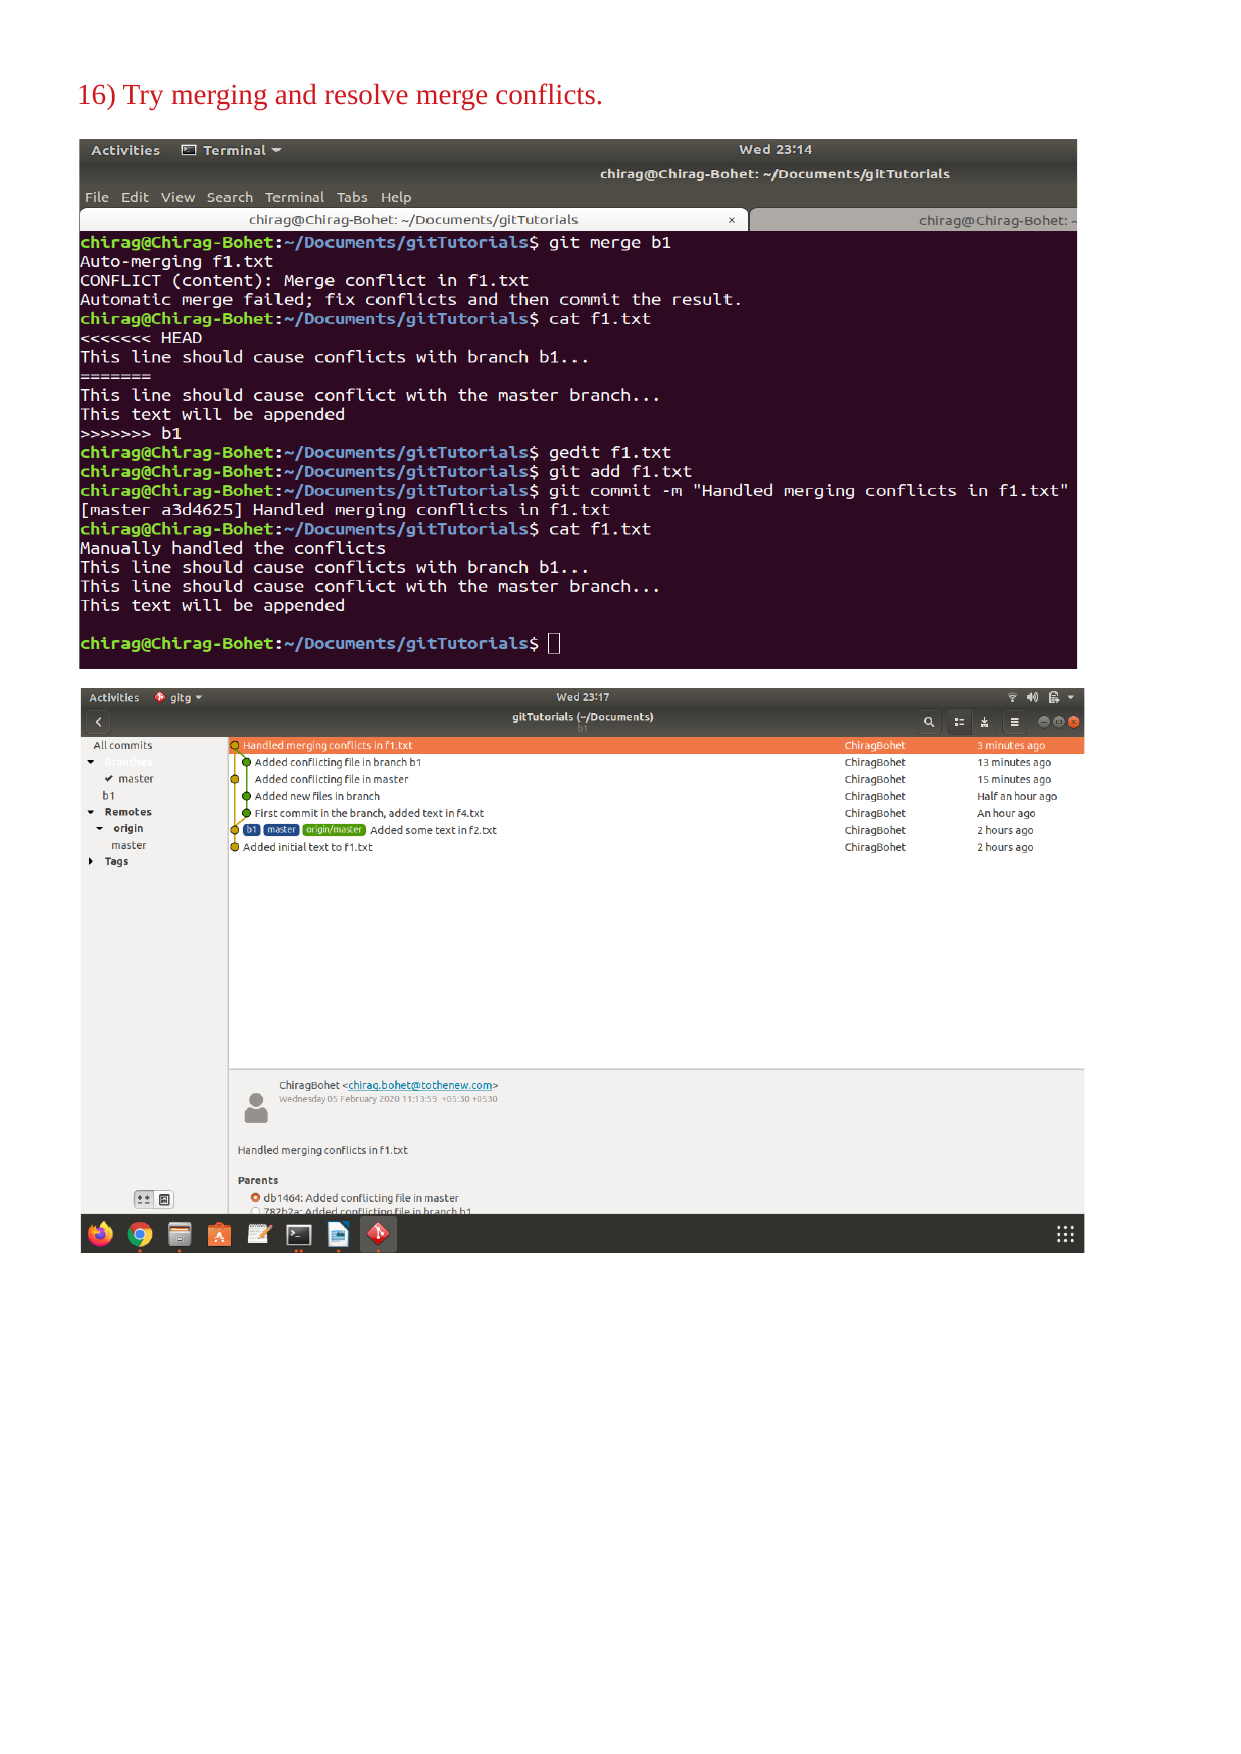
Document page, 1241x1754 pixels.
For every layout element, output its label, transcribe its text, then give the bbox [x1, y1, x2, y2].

picture [80, 688, 1085, 1253]
text 16) Try merging and resolve merge conflicts. [77, 77, 1163, 110]
picture [79, 139, 1078, 669]
